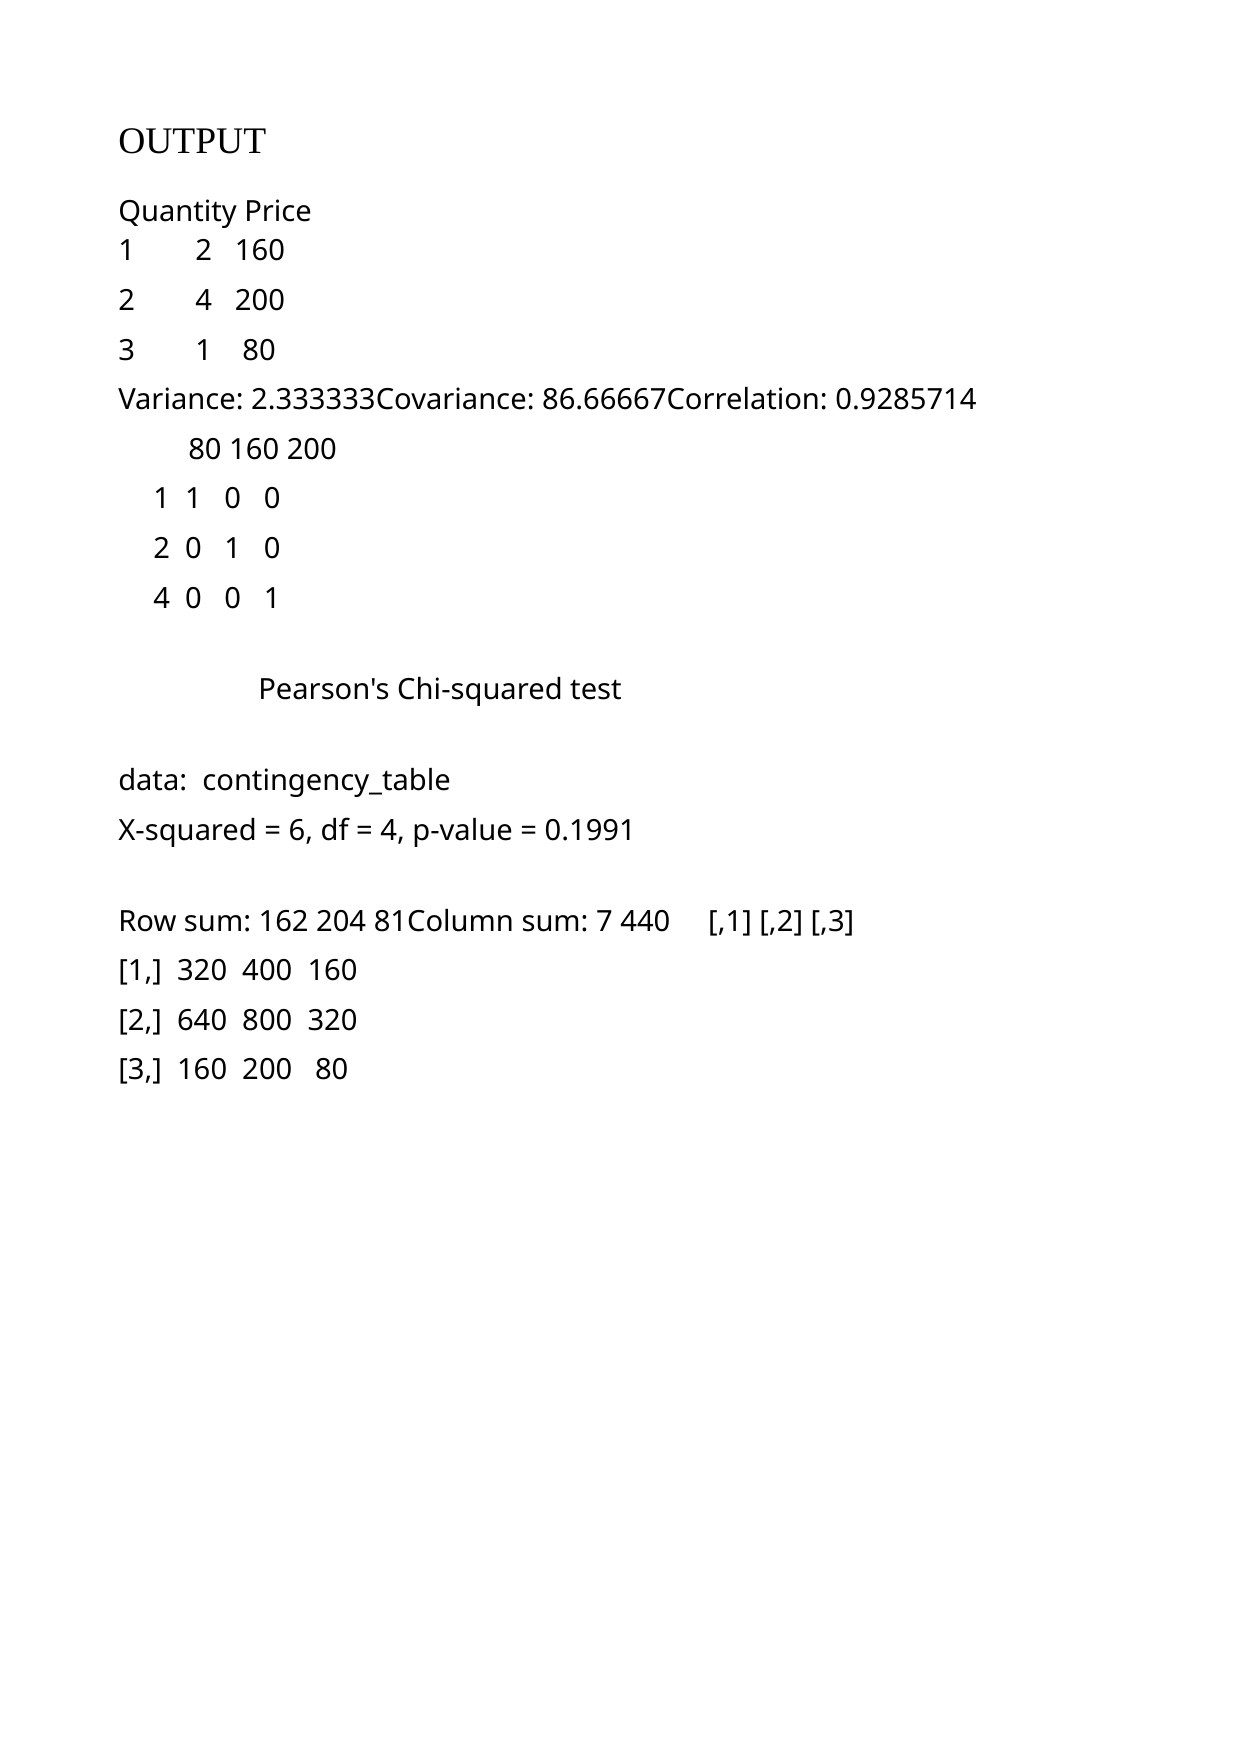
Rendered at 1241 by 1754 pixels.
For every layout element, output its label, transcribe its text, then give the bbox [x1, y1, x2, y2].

text X-squared = 6, df = 4, p-value = 0.1991 [118, 809, 1122, 849]
text [1,] 320 400 160 [118, 949, 1122, 989]
text 2 0 1 0 [118, 528, 1122, 567]
text 1 2 160 [118, 230, 1122, 269]
text Variance: 2.333333Covariance: 86.66667Correlation: 0.9285714 [118, 378, 1122, 418]
text 3 1 80 [118, 329, 1122, 368]
text data: contingency_table [118, 759, 1122, 799]
text 1 1 0 0 [118, 478, 1122, 518]
text Quantity Price [118, 190, 1122, 230]
text 2 4 200 [118, 279, 1122, 319]
text [2,] 640 800 320 [118, 999, 1122, 1039]
text Pearson's Chi-squared test [118, 668, 1122, 708]
text OUTPUT [118, 118, 1122, 161]
text Row sum: 162 204 81Column sum: 7 440 [,1] [,2] [,3] [118, 900, 1122, 939]
text 80 160 200 [118, 428, 1122, 468]
text 4 0 0 1 [118, 577, 1122, 617]
text [3,] 160 200 80 [118, 1049, 1122, 1088]
